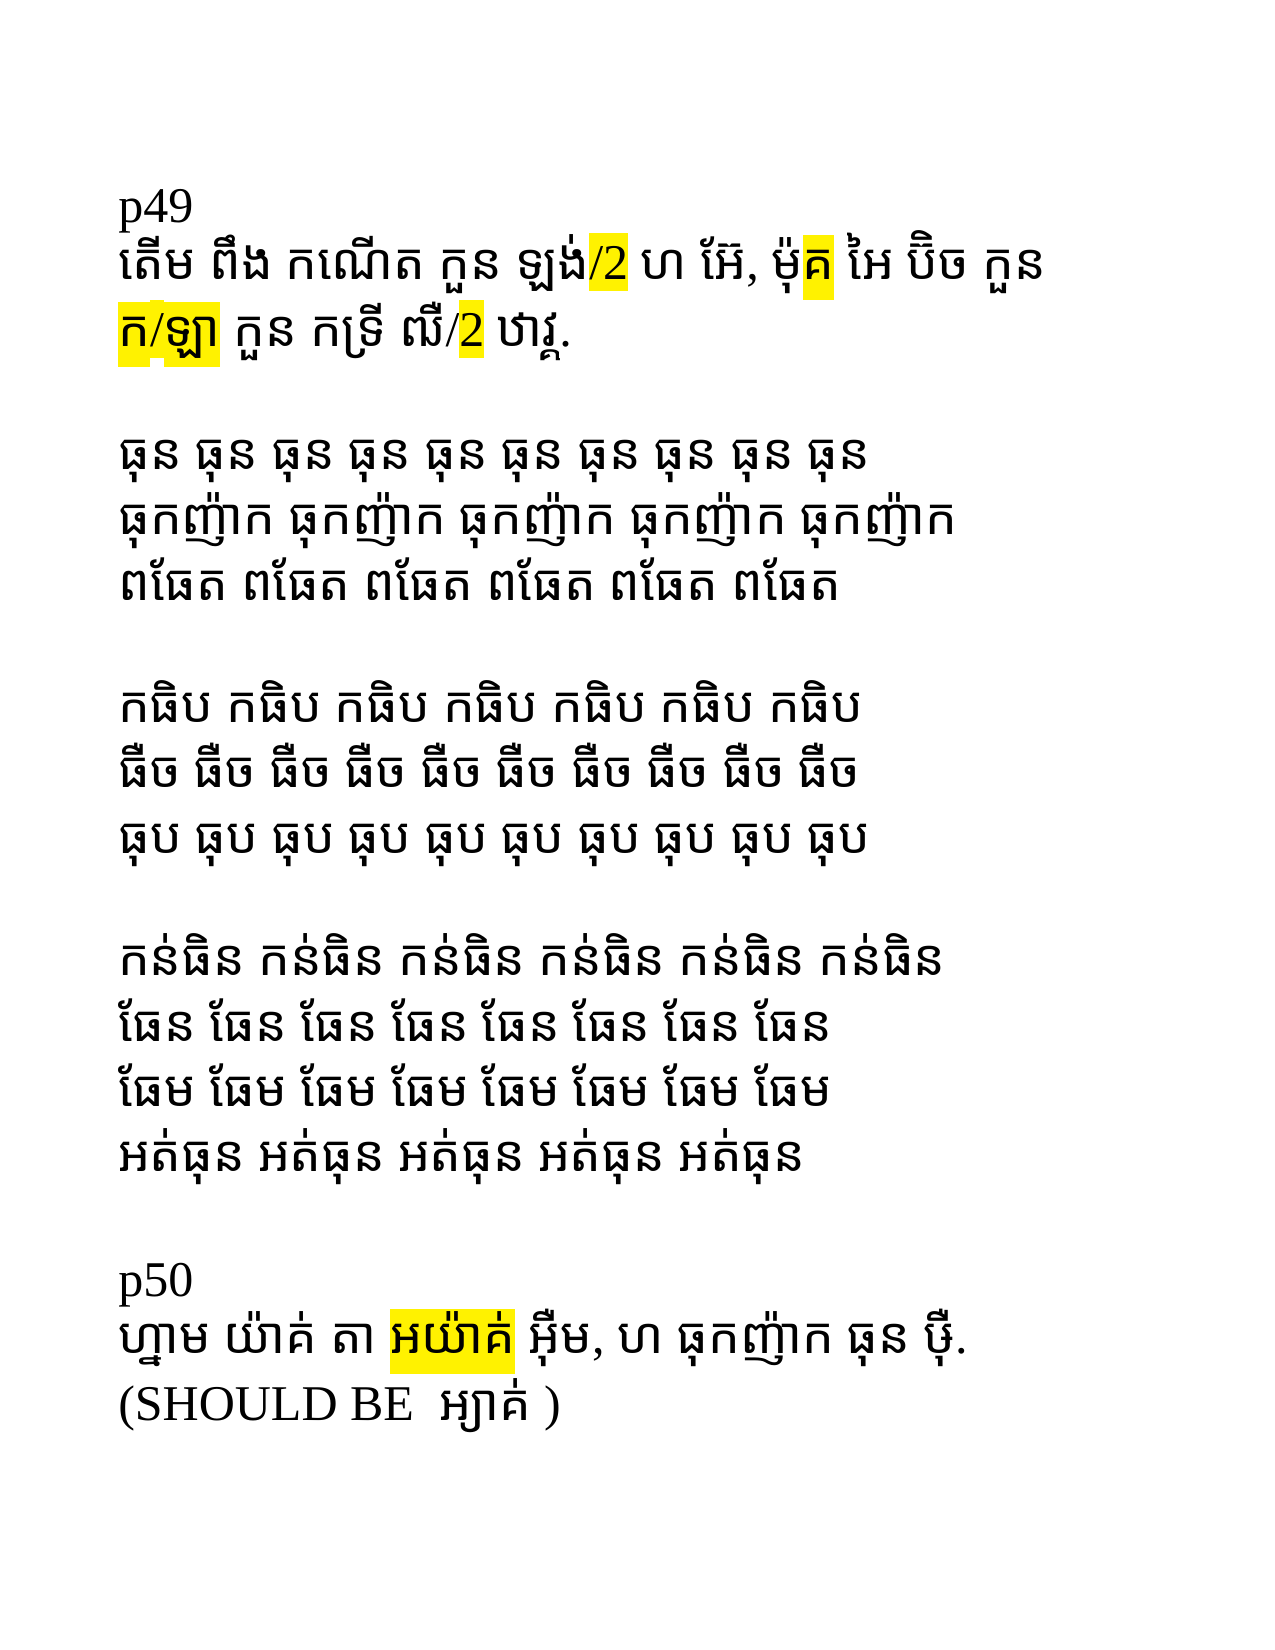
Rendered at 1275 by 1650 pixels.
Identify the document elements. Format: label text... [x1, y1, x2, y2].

text ធុកញ៉ាក ធុកញ៉ាក ធុកញ៉ាក ធុកញ៉ាក ធុកញ៉ាក [118, 490, 1157, 555]
text ពធែត ពធែត ពធែត ពធែត ពធែត ពធែត [118, 555, 1157, 620]
text p50 [118, 1249, 1157, 1307]
text អត់ធុន អត់ធុន អត់ធុន អត់ធុន អត់ធុន [118, 1127, 1157, 1192]
text តើម ពឹង កណើត កួន ឡង់/2 ហ អ៊ែ, ម៉ុគ អៃ ប៊ិច កួន ក/ឡា កួន កទ្រី ឍឺ/2 ឋាវ្គ. [118, 233, 1157, 367]
text ធុន ធុន ធុន ធុន ធុន ធុន ធុន ធុន ធុន ធុន [118, 425, 1157, 490]
text កន់ធិន កន់ធិន កន់ធិន កន់ធិន កន់ធិន កន់ធិន [118, 931, 1157, 996]
text កធិប កធិប កធិប កធិប កធិប កធិប កធិប [118, 678, 1157, 743]
text ធុប ធុប ធុប ធុប ធុប ធុប ធុប ធុប ធុប ធុប [118, 808, 1157, 873]
text ធែន ធែន ធែន ធែន ធែន ធែន ធែន ធែន [118, 996, 1157, 1061]
text ធែម ធែម ធែម ធែម ធែម ធែម ធែម ធែម [118, 1061, 1157, 1127]
text p49 [118, 176, 1157, 233]
text ហ្នាម យ៉ាគ់ តា អយ៉ាគ់ អ៊ឺម, ហ ធុកញ៉ាក ធុន ឞ៊ឺ. (SHOULD BE អ្យាគ់ ) [118, 1307, 1157, 1441]
text ធឺច ធឺច ធឺច ធឺច ធឺច ធឺច ធឺច ធឺច ធឺច ធឺច [118, 743, 1157, 808]
